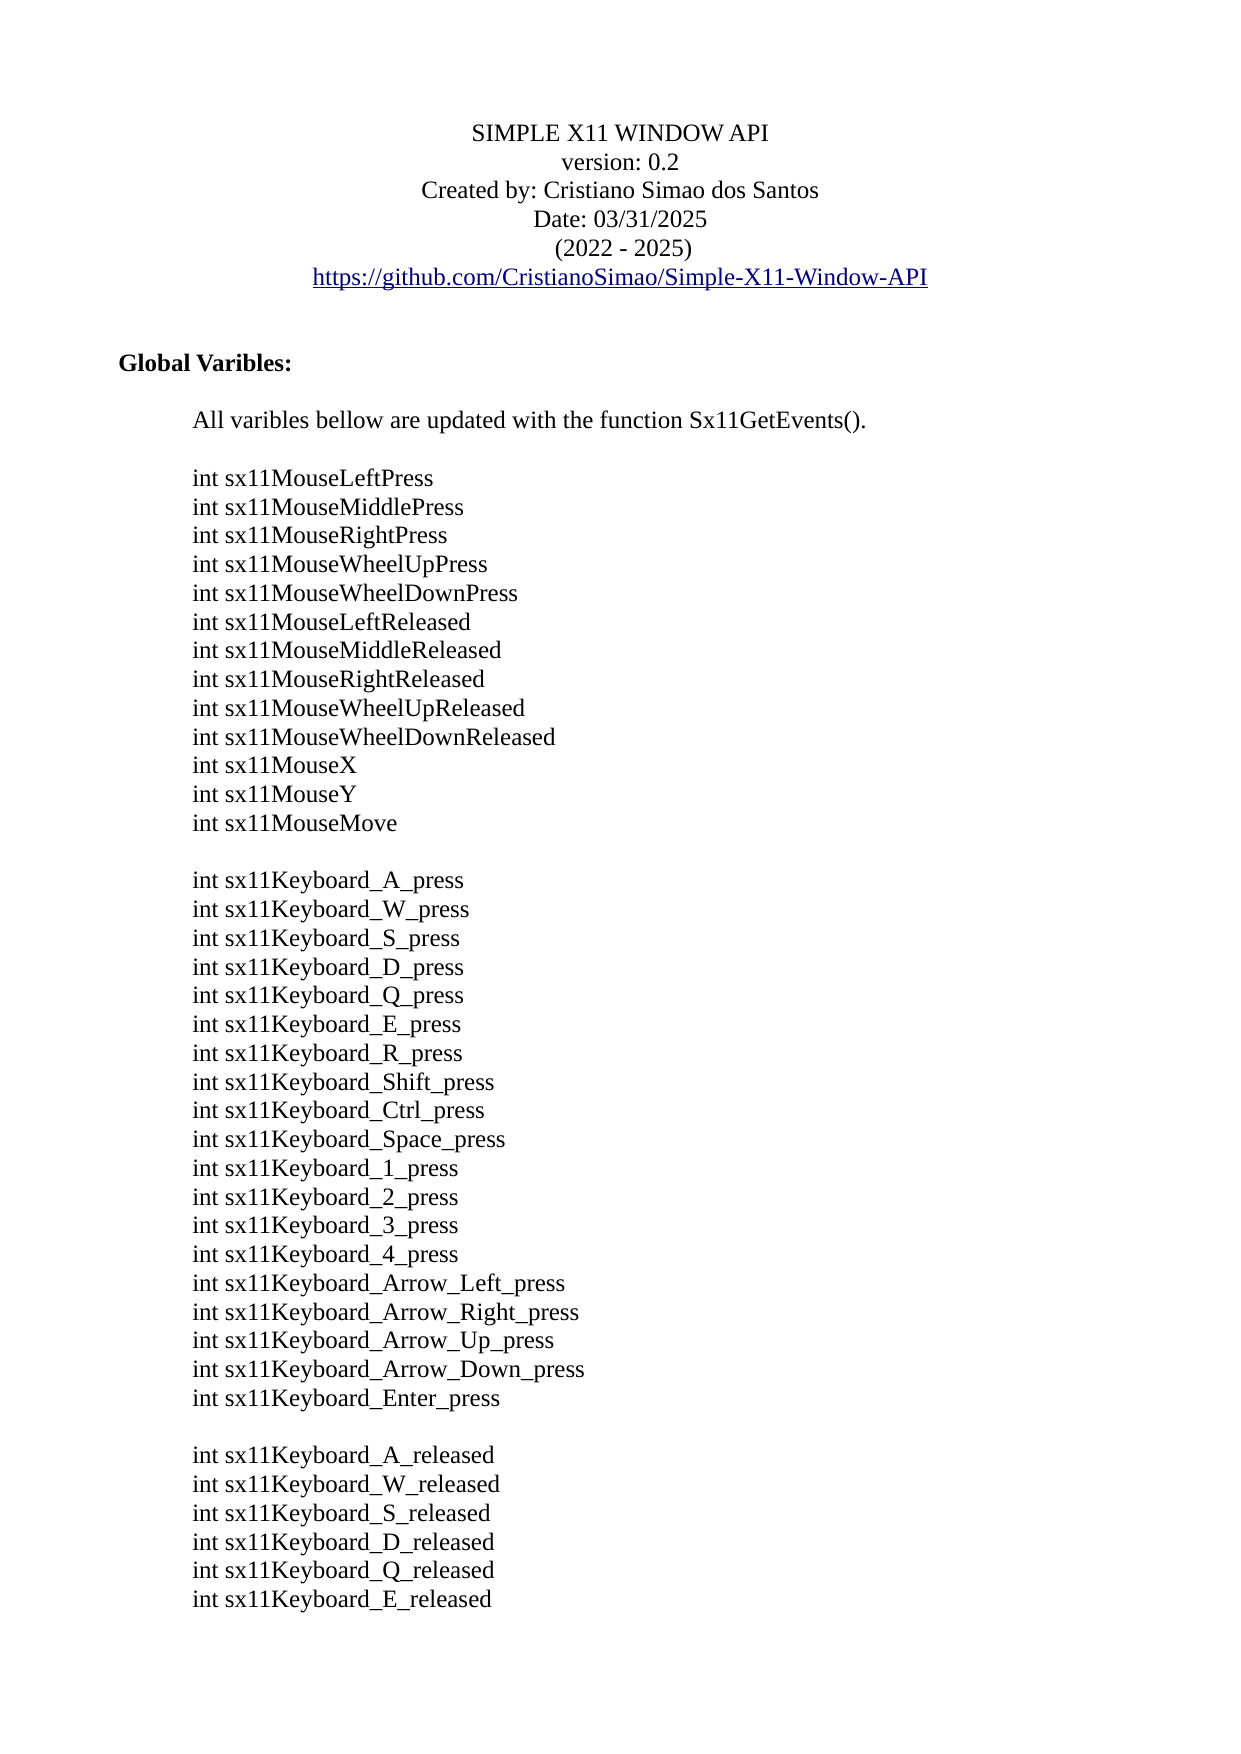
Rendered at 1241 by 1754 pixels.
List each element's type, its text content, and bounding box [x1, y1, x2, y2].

text int sx11MouseLeftReleased [118, 607, 1122, 636]
text SIMPLE X11 WINDOW API [118, 118, 1122, 147]
text int sx11Keyboard_D_released [118, 1527, 1122, 1556]
text int sx11MouseWheelDownReleased [118, 722, 1122, 751]
text int sx11Keyboard_A_released [118, 1441, 1122, 1469]
text int sx11Keyboard_Arrow_Down_press [118, 1354, 1122, 1383]
text int sx11Keyboard_E_press [118, 1009, 1122, 1038]
text (2022 - 2025) [118, 233, 1122, 262]
text int sx11Keyboard_3_press [118, 1211, 1122, 1239]
text int sx11Keyboard_Space_press [118, 1124, 1122, 1153]
text int sx11Keyboard_Q_released [118, 1556, 1122, 1584]
text int sx11Keyboard_Arrow_Right_press [118, 1297, 1122, 1326]
text int sx11MouseLeftPress [118, 463, 1122, 492]
text int sx11MouseMiddlePress [118, 492, 1122, 521]
text int sx11Keyboard_Arrow_Up_press [118, 1326, 1122, 1354]
text int sx11Keyboard_Enter_press [118, 1383, 1122, 1412]
text int sx11Keyboard_Arrow_Left_press [118, 1268, 1122, 1297]
text int sx11MouseX [118, 751, 1122, 779]
text int sx11Keyboard_Shift_press [118, 1067, 1122, 1096]
text int sx11Keyboard_4_press [118, 1239, 1122, 1268]
text int sx11Keyboard_W_released [118, 1469, 1122, 1498]
text https://github.com/CristianoSimao/Simple-X11-Window-API [118, 262, 1122, 291]
text int sx11Keyboard_1_press [118, 1153, 1122, 1182]
text int sx11MouseWheelUpPress [118, 549, 1122, 578]
text version: 0.2 [118, 147, 1122, 176]
text int sx11MouseRightPress [118, 521, 1122, 549]
text int sx11Keyboard_Ctrl_press [118, 1096, 1122, 1124]
text int sx11Keyboard_Q_press [118, 981, 1122, 1009]
text Global Varibles: [118, 348, 1122, 377]
text int sx11Keyboard_E_released [118, 1584, 1122, 1613]
text int sx11MouseRightReleased [118, 664, 1122, 693]
text int sx11Keyboard_S_released [118, 1498, 1122, 1527]
text int sx11MouseMove [118, 808, 1122, 837]
text int sx11Keyboard_2_press [118, 1182, 1122, 1211]
text int sx11MouseY [118, 779, 1122, 808]
text Created by: Cristiano Simao dos Santos [118, 176, 1122, 204]
text Date: 03/31/2025 [118, 204, 1122, 233]
text int sx11MouseMiddleReleased [118, 636, 1122, 664]
text int sx11Keyboard_A_press [118, 866, 1122, 894]
text All varibles bellow are updated with the function Sx11GetEvents(). [118, 406, 1122, 434]
text int sx11Keyboard_R_press [118, 1038, 1122, 1067]
text int sx11Keyboard_S_press [118, 923, 1122, 952]
text int sx11MouseWheelUpReleased [118, 693, 1122, 722]
text int sx11MouseWheelDownPress [118, 578, 1122, 607]
text int sx11Keyboard_D_press [118, 952, 1122, 981]
text int sx11Keyboard_W_press [118, 894, 1122, 923]
